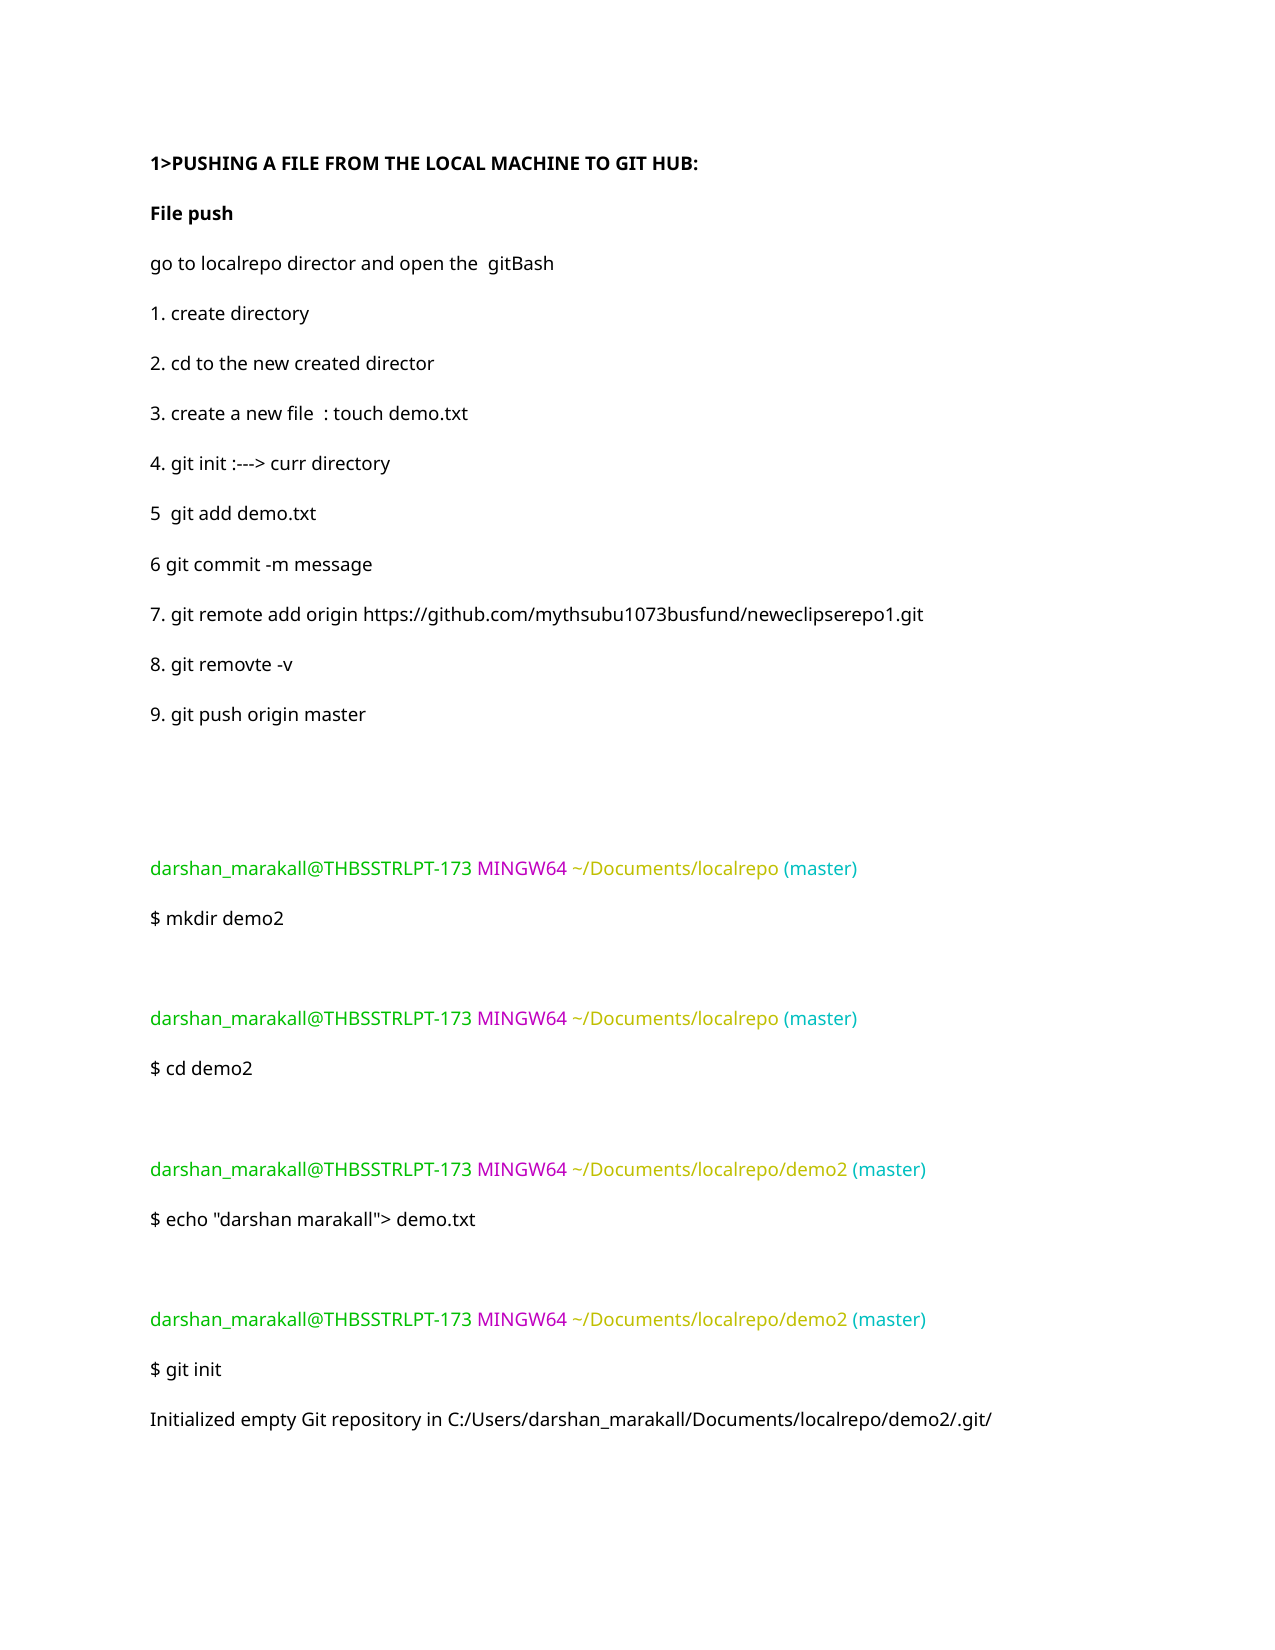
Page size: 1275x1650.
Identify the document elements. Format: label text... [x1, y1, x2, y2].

text File push [150, 200, 1125, 226]
text darshan_marakall@THBSSTRLPT-173 MINGW64 ~/Documents/localrepo (master) [150, 855, 1125, 881]
text 1>PUSHING A FILE FROM THE LOCAL MACHINE TO GIT HUB: [150, 150, 1125, 176]
text go to localrepo director and open the gitBash [150, 250, 1125, 276]
text 3. create a new file : touch demo.txt [150, 401, 1125, 426]
text Initialized empty Git repository in C:/Users/darshan_marakall/Documents/localrepo/demo2/.git/ [150, 1406, 1125, 1432]
text darshan_marakall@THBSSTRLPT-173 MINGW64 ~/Documents/localrepo/demo2 (master) [150, 1306, 1125, 1332]
text 7. git remote add origin https://github.com/mythsubu1073busfund/neweclipserepo1.git [150, 601, 1125, 626]
text 5 git add demo.txt [150, 501, 1125, 526]
text darshan_marakall@THBSSTRLPT-173 MINGW64 ~/Documents/localrepo (master) [150, 1006, 1125, 1031]
text 1. create directory [150, 300, 1125, 326]
text 4. git init :---> curr directory [150, 451, 1125, 476]
text 8. git removte -v [150, 651, 1125, 677]
text $ git init [150, 1356, 1125, 1382]
text $ echo "darshan marakall"> demo.txt [150, 1206, 1125, 1231]
text darshan_marakall@THBSSTRLPT-173 MINGW64 ~/Documents/localrepo/demo2 (master) [150, 1156, 1125, 1181]
text 9. git push origin master [150, 701, 1125, 727]
text $ cd demo2 [150, 1056, 1125, 1081]
text 2. cd to the new created director [150, 350, 1125, 376]
text 6 git commit -m message [150, 551, 1125, 576]
text $ mkdir demo2 [150, 905, 1125, 931]
